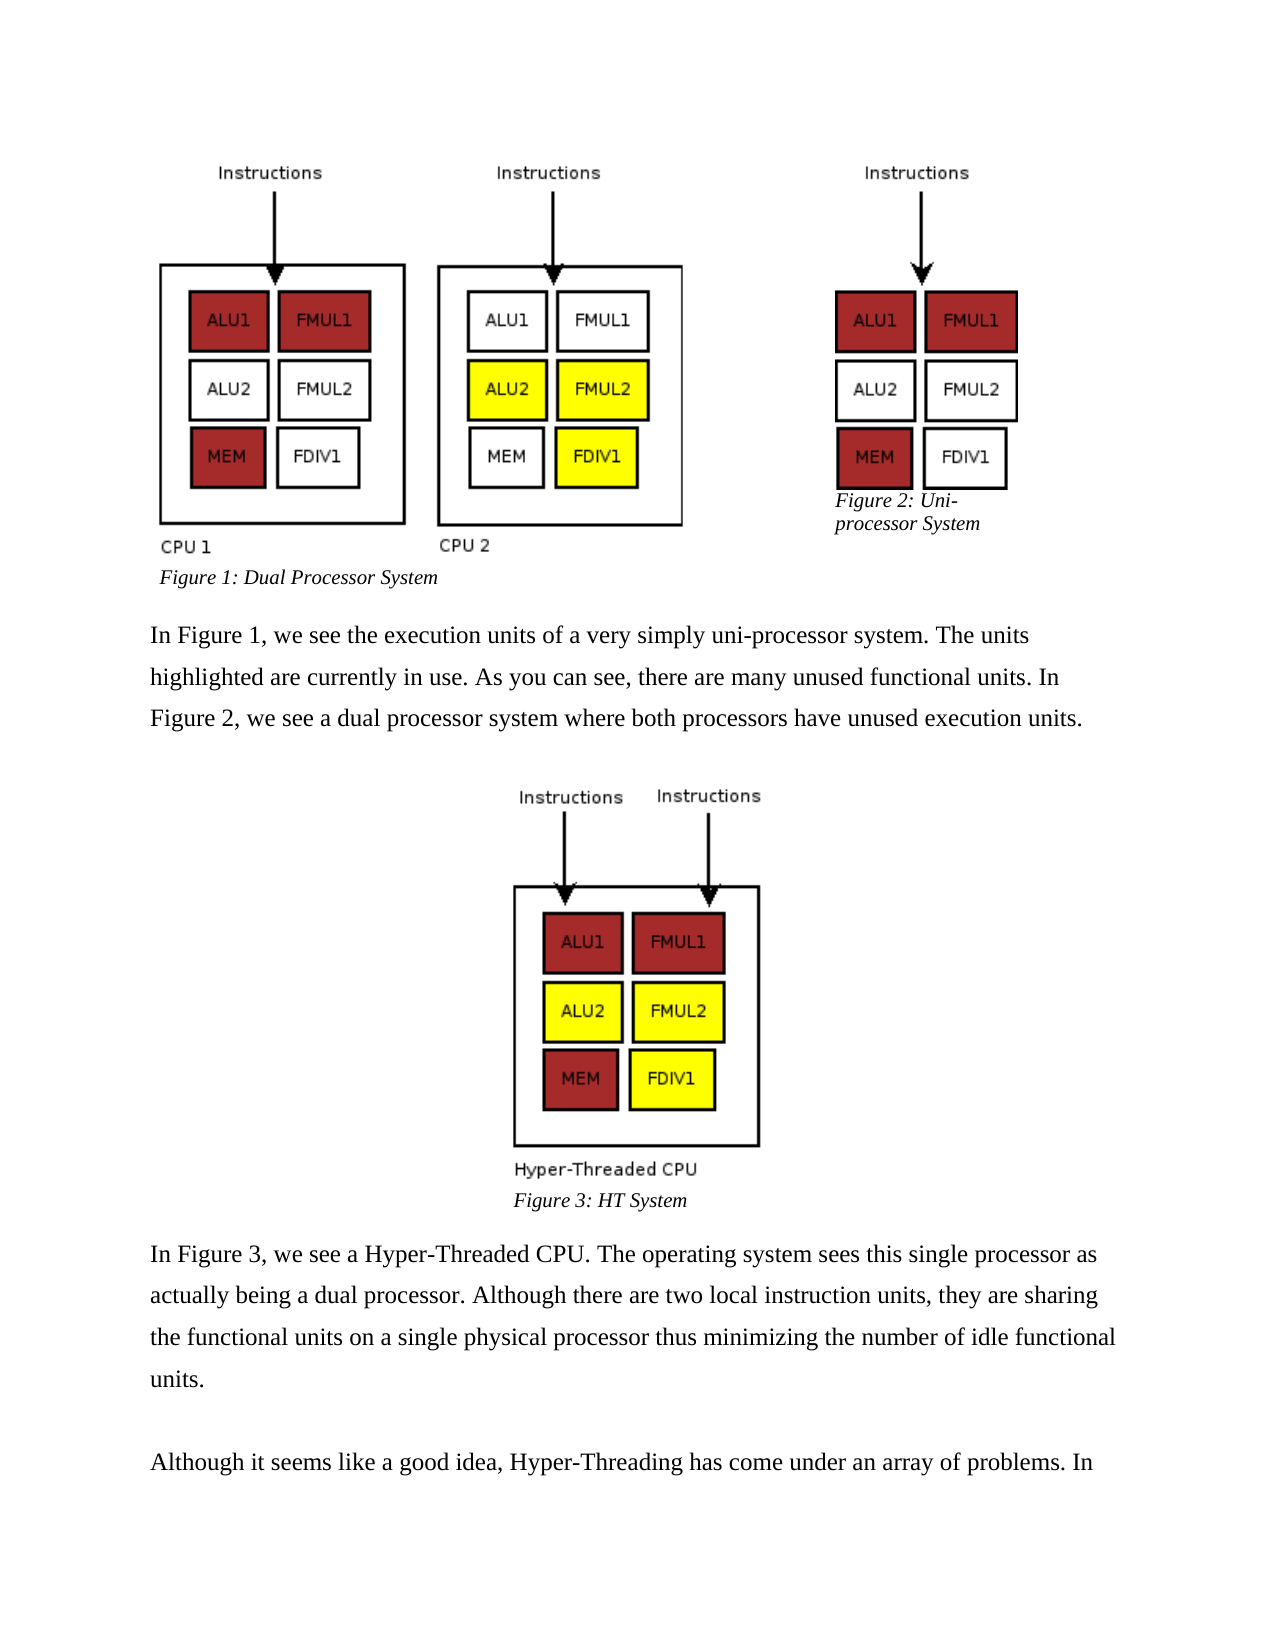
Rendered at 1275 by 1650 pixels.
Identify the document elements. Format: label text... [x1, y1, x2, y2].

picture [835, 162, 1018, 490]
picture [159, 162, 683, 566]
text In Figure 3, we see a Hyper-Threaded CPU. The operating system sees this single processor as actually being a dual processor. Although there are two local instruction units, they are sharing the functional units on a single physical processor thus minimizing the number of idle functional units. [150, 1240, 1125, 1392]
picture [513, 786, 762, 1190]
text Although it seems like a good idea, Hyper-Threading has come under an array of problems. In [150, 1448, 1125, 1476]
text In Figure 1, we see the execution units of a very simply uni-processor system. The units highlighted are currently in use. As you can see, there are many unused functional units. In Figure 2, we see a dual processor system where both processors have unused execution units. [150, 621, 1125, 732]
text Figure 2: Uni-processor System [835, 490, 1018, 535]
text Figure 1: Dual Processor System [159, 566, 683, 589]
text Figure 3: HT System [513, 1190, 762, 1212]
